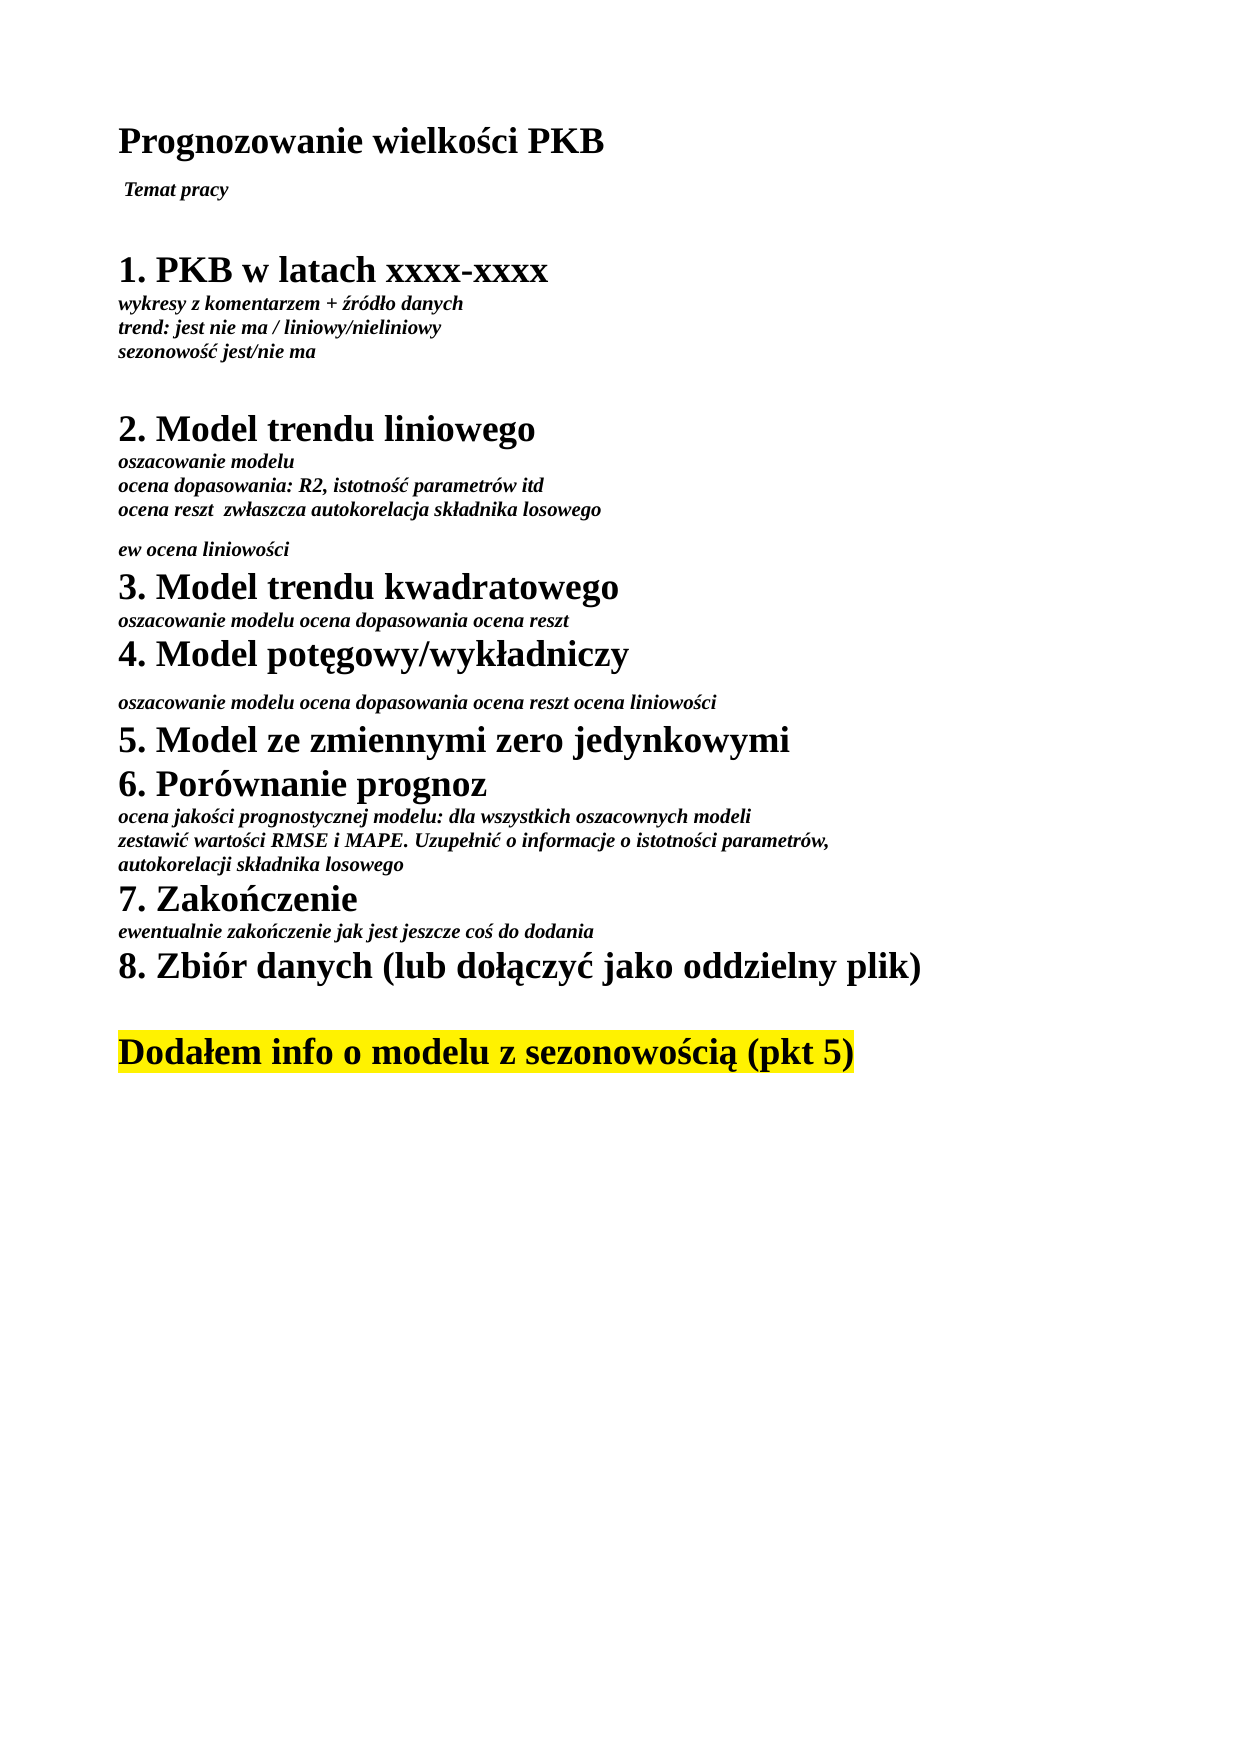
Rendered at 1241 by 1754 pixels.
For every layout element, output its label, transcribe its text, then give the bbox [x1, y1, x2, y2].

text 3. Model trendu kwadratowego [118, 564, 1122, 607]
text 6. Porównanie prognoz [118, 761, 1122, 804]
text ocena dopasowania: R2, istotność parametrów itd [118, 473, 1122, 497]
text ew ocena liniowości [118, 521, 1122, 564]
text 8. Zbiór danych (lub dołączyć jako oddzielny plik) [118, 943, 1122, 987]
text 1. PKB w latach xxxx-xxxx [118, 247, 1122, 291]
text oszacowanie modelu ocena dopasowania ocena reszt ocena liniowości [118, 675, 1122, 718]
text trend: jest nie ma / liniowy/nieliniowy [118, 315, 1122, 339]
text zestawić wartości RMSE i MAPE. Uzupełnić o informacje o istotności parametrów, [118, 828, 1122, 852]
text Temat pracy [118, 161, 1122, 204]
text 2. Model trendu liniowego [118, 406, 1122, 449]
text 7. Zakończenie [118, 876, 1122, 919]
text sezonowość jest/nie ma [118, 339, 1122, 363]
text autokorelacji składnika losowego [118, 852, 1122, 876]
text 5. Model ze zmiennymi zero jedynkowymi [118, 718, 1122, 761]
text wykresy z komentarzem + źródło danych [118, 291, 1122, 315]
text Dodałem info o modelu z sezonowością (pkt 5) [118, 1030, 1122, 1073]
text ocena jakości prognostycznej modelu: dla wszystkich oszacownych modeli [118, 804, 1122, 828]
text ocena reszt zwłaszcza autokorelacja składnika losowego [118, 497, 1122, 521]
text ewentualnie zakończenie jak jest jeszcze coś do dodania [118, 919, 1122, 943]
text Prognozowanie wielkości PKB [118, 118, 1122, 161]
text oszacowanie modelu [118, 449, 1122, 473]
text 4. Model potęgowy/wykładniczy [118, 632, 1122, 675]
text oszacowanie modelu ocena dopasowania ocena reszt [118, 607, 1122, 632]
